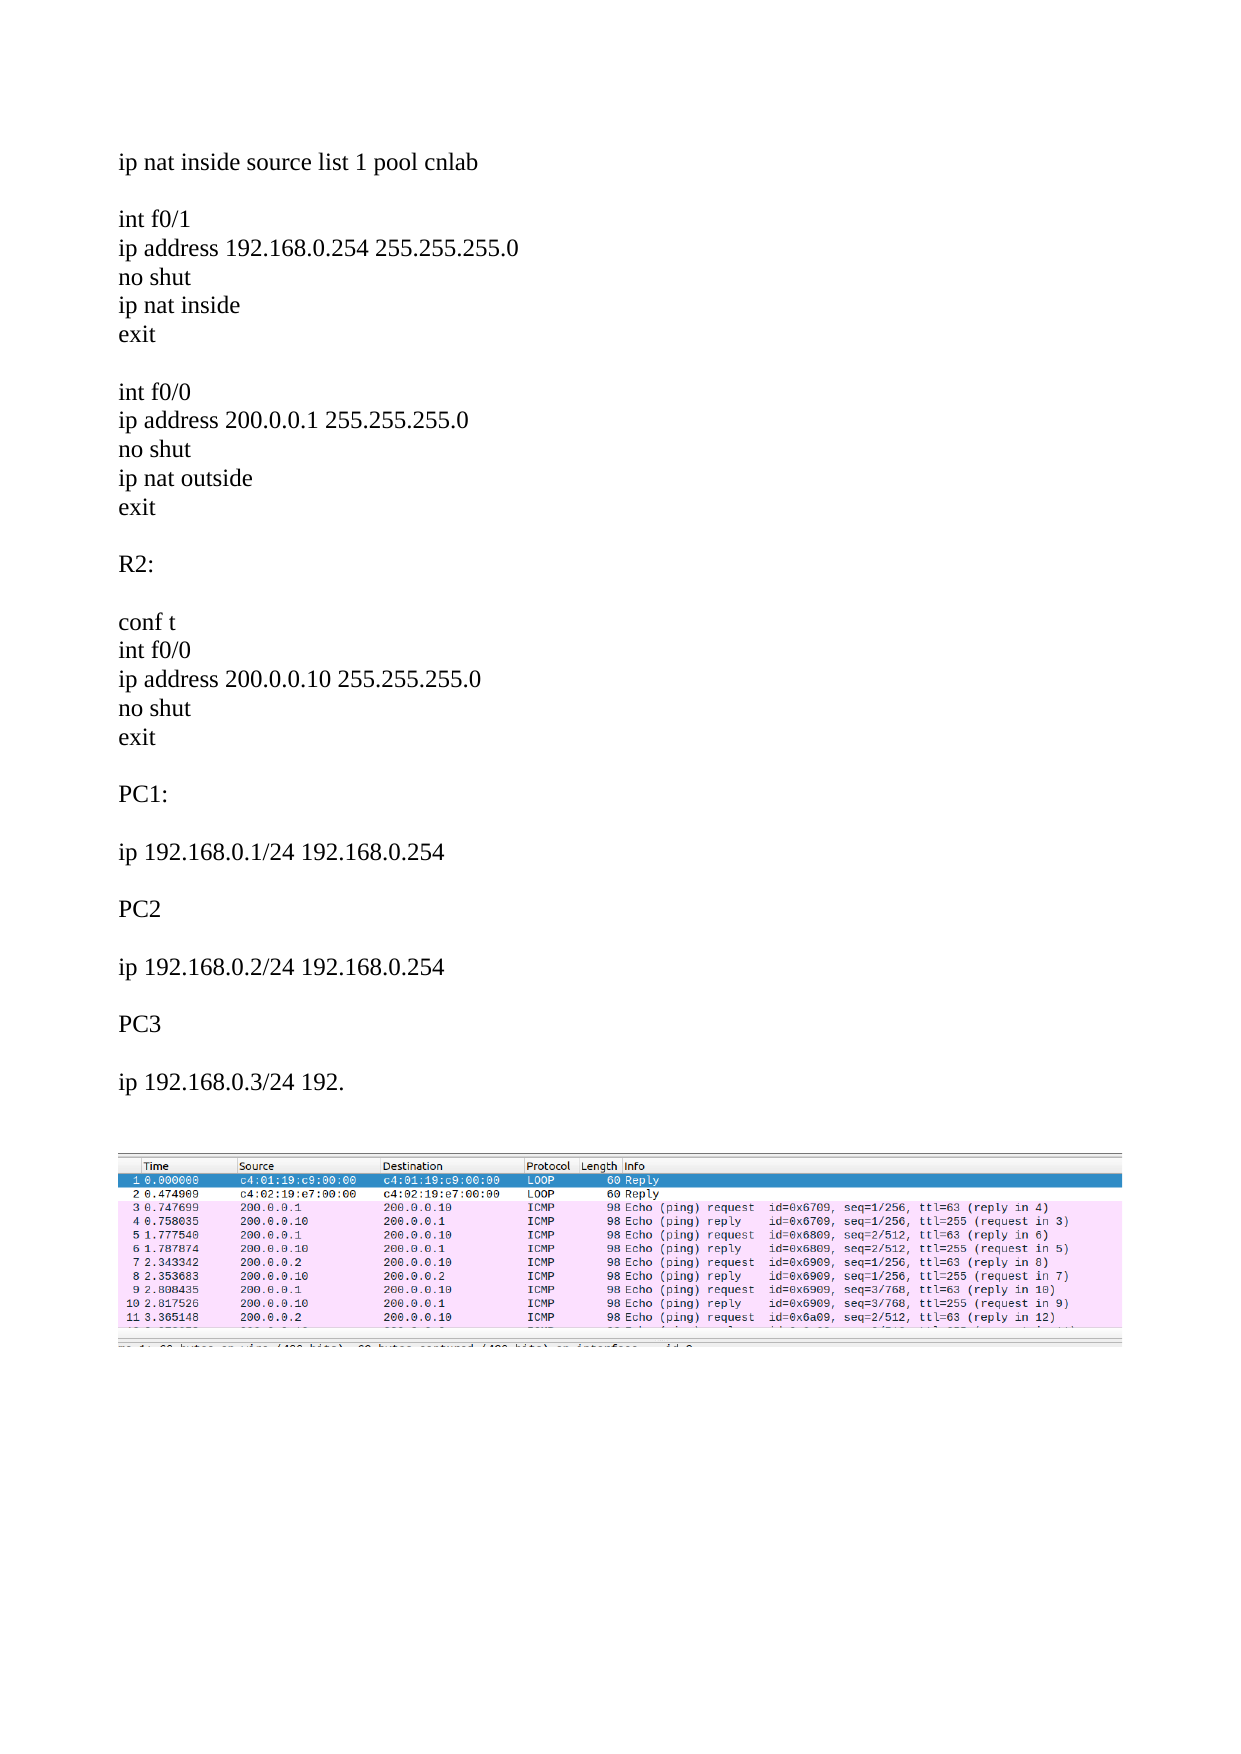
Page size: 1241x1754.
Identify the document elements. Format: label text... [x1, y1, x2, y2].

text PC3 [118, 1009, 1122, 1038]
text conf t [118, 607, 1122, 636]
text int f0/0 [118, 377, 1122, 406]
text no shut [118, 434, 1122, 463]
text PC1: [118, 779, 1122, 808]
text ip 192.168.0.2/24 192.168.0.254 [118, 952, 1122, 981]
text R2: [118, 549, 1122, 578]
text ip nat inside source list 1 pool cnlab [118, 147, 1122, 176]
text no shut [118, 693, 1122, 722]
text ip nat outside [118, 463, 1122, 492]
text exit [118, 492, 1122, 521]
text ip nat inside [118, 291, 1122, 319]
text PC2 [118, 894, 1122, 923]
text ip address 200.0.0.1 255.255.255.0 [118, 406, 1122, 434]
text no shut [118, 262, 1122, 291]
text exit [118, 319, 1122, 348]
text int f0/1 [118, 204, 1122, 233]
picture [118, 1153, 1123, 1347]
text exit [118, 722, 1122, 751]
text ip address 200.0.0.10 255.255.255.0 [118, 664, 1122, 693]
text ip 192.168.0.3/24 192. [118, 1067, 1122, 1096]
text ip 192.168.0.1/24 192.168.0.254 [118, 837, 1122, 866]
text ip address 192.168.0.254 255.255.255.0 [118, 233, 1122, 262]
text int f0/0 [118, 636, 1122, 664]
